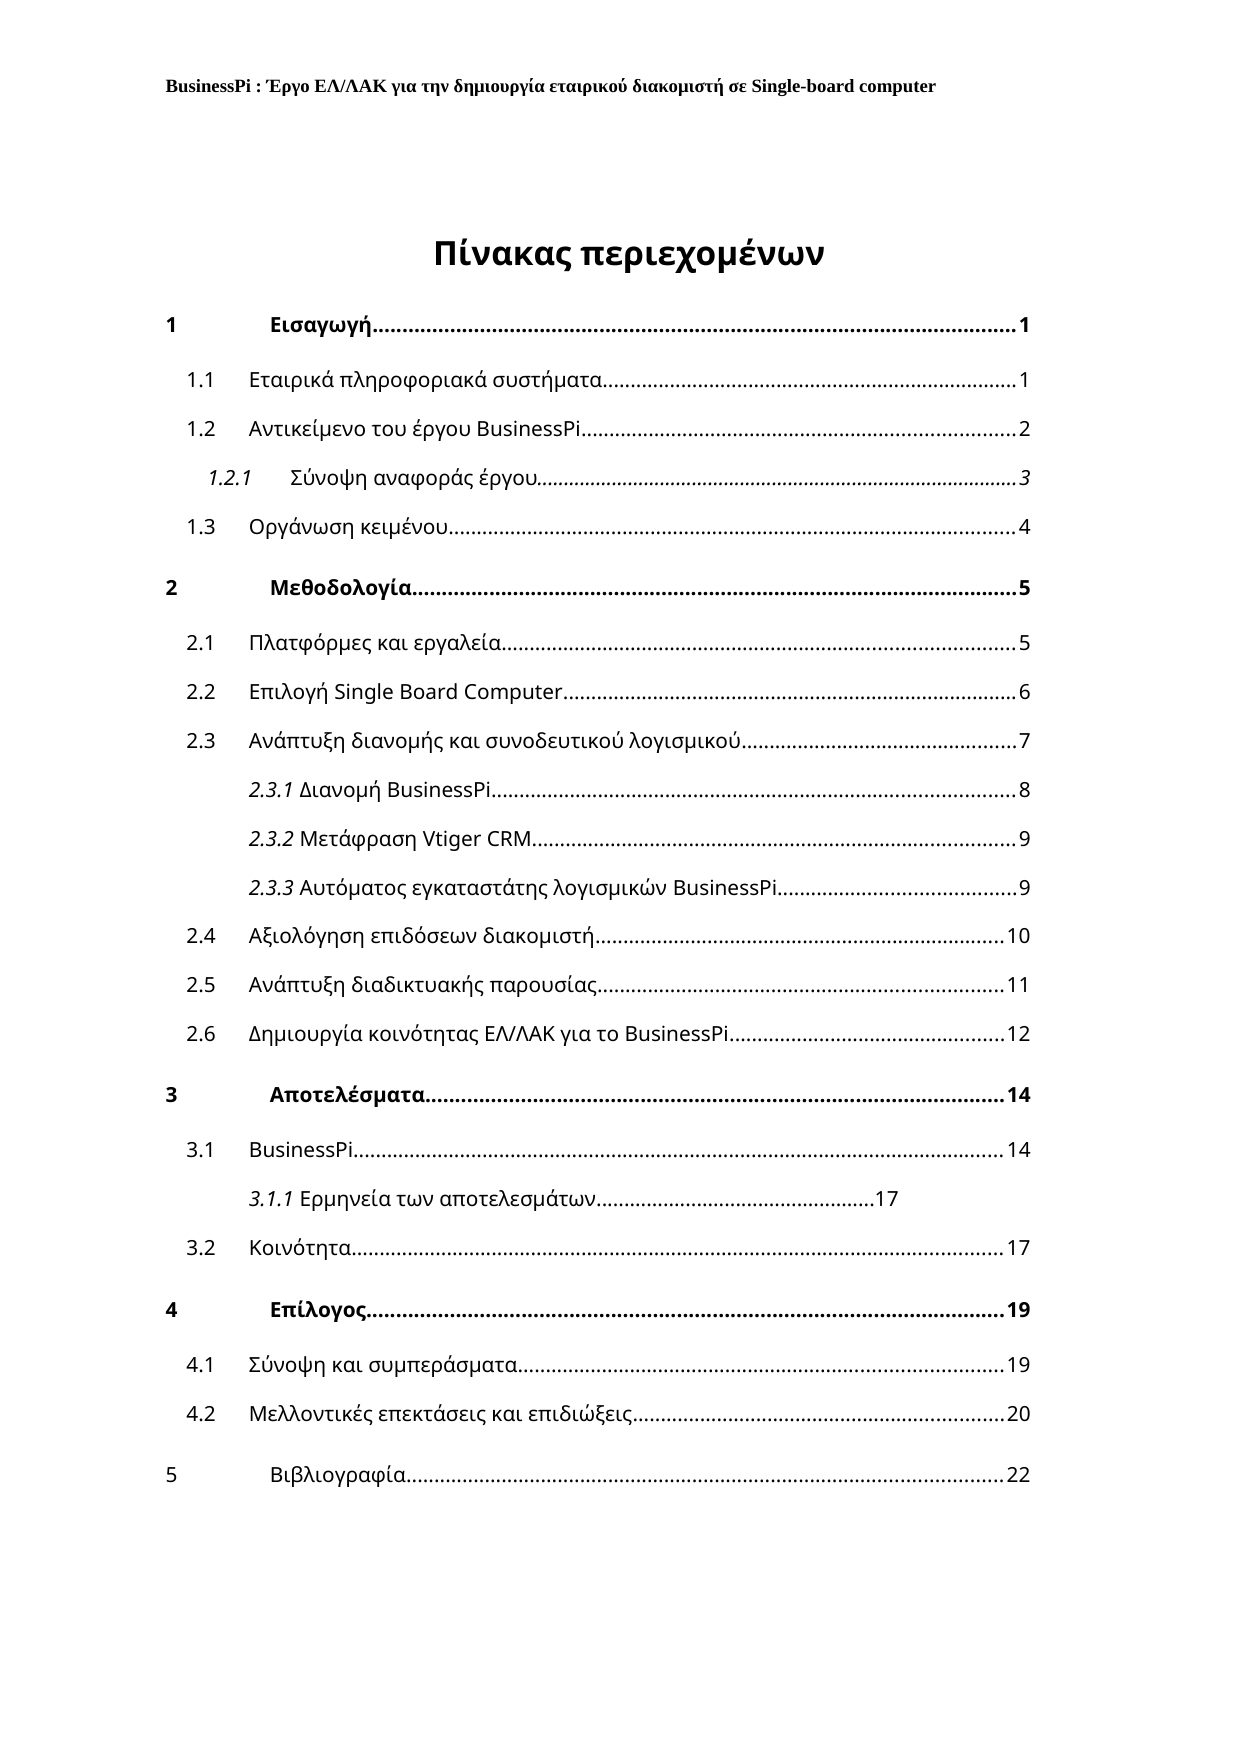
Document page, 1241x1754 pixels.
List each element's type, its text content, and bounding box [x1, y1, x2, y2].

text 3.1 BusinessPi 14 [186, 1136, 1092, 1164]
text 5 Βιβλιογραφία 22 [165, 1460, 1092, 1488]
text 2.3.1 Διανομή BusinessPi 8 [186, 775, 1092, 803]
text 4.2 Μελλοντικές επεκτάσεις και επιδιώξεις 20 [186, 1399, 1092, 1427]
text 1.2 Αντικείμενο του έργου BusinessPi 2 [186, 414, 1092, 443]
text 4 Επίλογος 19 [165, 1295, 1092, 1323]
subtitle Πίνακας περιεχομένων [165, 235, 1092, 273]
text 2.6 Δημιουργία κοινότητας ΕΛ/ΛΑΚ για το BusinessPi 12 [186, 1019, 1092, 1048]
text 2.5 Ανάπτυξη διαδικτυακής παρουσίας 11 [186, 970, 1092, 999]
text 1.1 Εταιρικά πληροφοριακά συστήματα 1 [186, 365, 1092, 394]
text 1 Εισαγωγή 1 [165, 310, 1092, 339]
text 2.3.2 Μετάφραση Vtiger CRM 9 [165, 824, 1092, 852]
text 2 Μεθοδολογία 5 [165, 573, 1092, 602]
text 2.1 Πλατφόρμες και εργαλεία 5 [186, 628, 1092, 657]
text 3.2 Κοινότητα 17 [186, 1233, 1092, 1262]
text 2.3.3 Αυτόματος εγκαταστάτης λογισμικών BusinessPi 9 [165, 873, 1092, 901]
text 1.3 Οργάνωση κειμένου 4 [186, 512, 1092, 540]
text 2.4 Αξιολόγηση επιδόσεων διακομιστή 10 [186, 921, 1092, 950]
text 2.3 Ανάπτυξη διανομής και συνοδευτικού λογισμικού 7 [186, 726, 1092, 754]
text 4.1 Σύνοψη και συμπεράσματα 19 [186, 1350, 1092, 1378]
text 3 Αποτελέσματα 14 [165, 1081, 1092, 1109]
text 1.2.1 Σύνοψη αναφοράς έργου 3 [207, 463, 1092, 491]
text 3.1.1 Ερμηνεία των αποτελεσμάτων..................................................17 [165, 1184, 1092, 1213]
text 2.2 Επιλογή Single Board Computer 6 [186, 677, 1092, 706]
